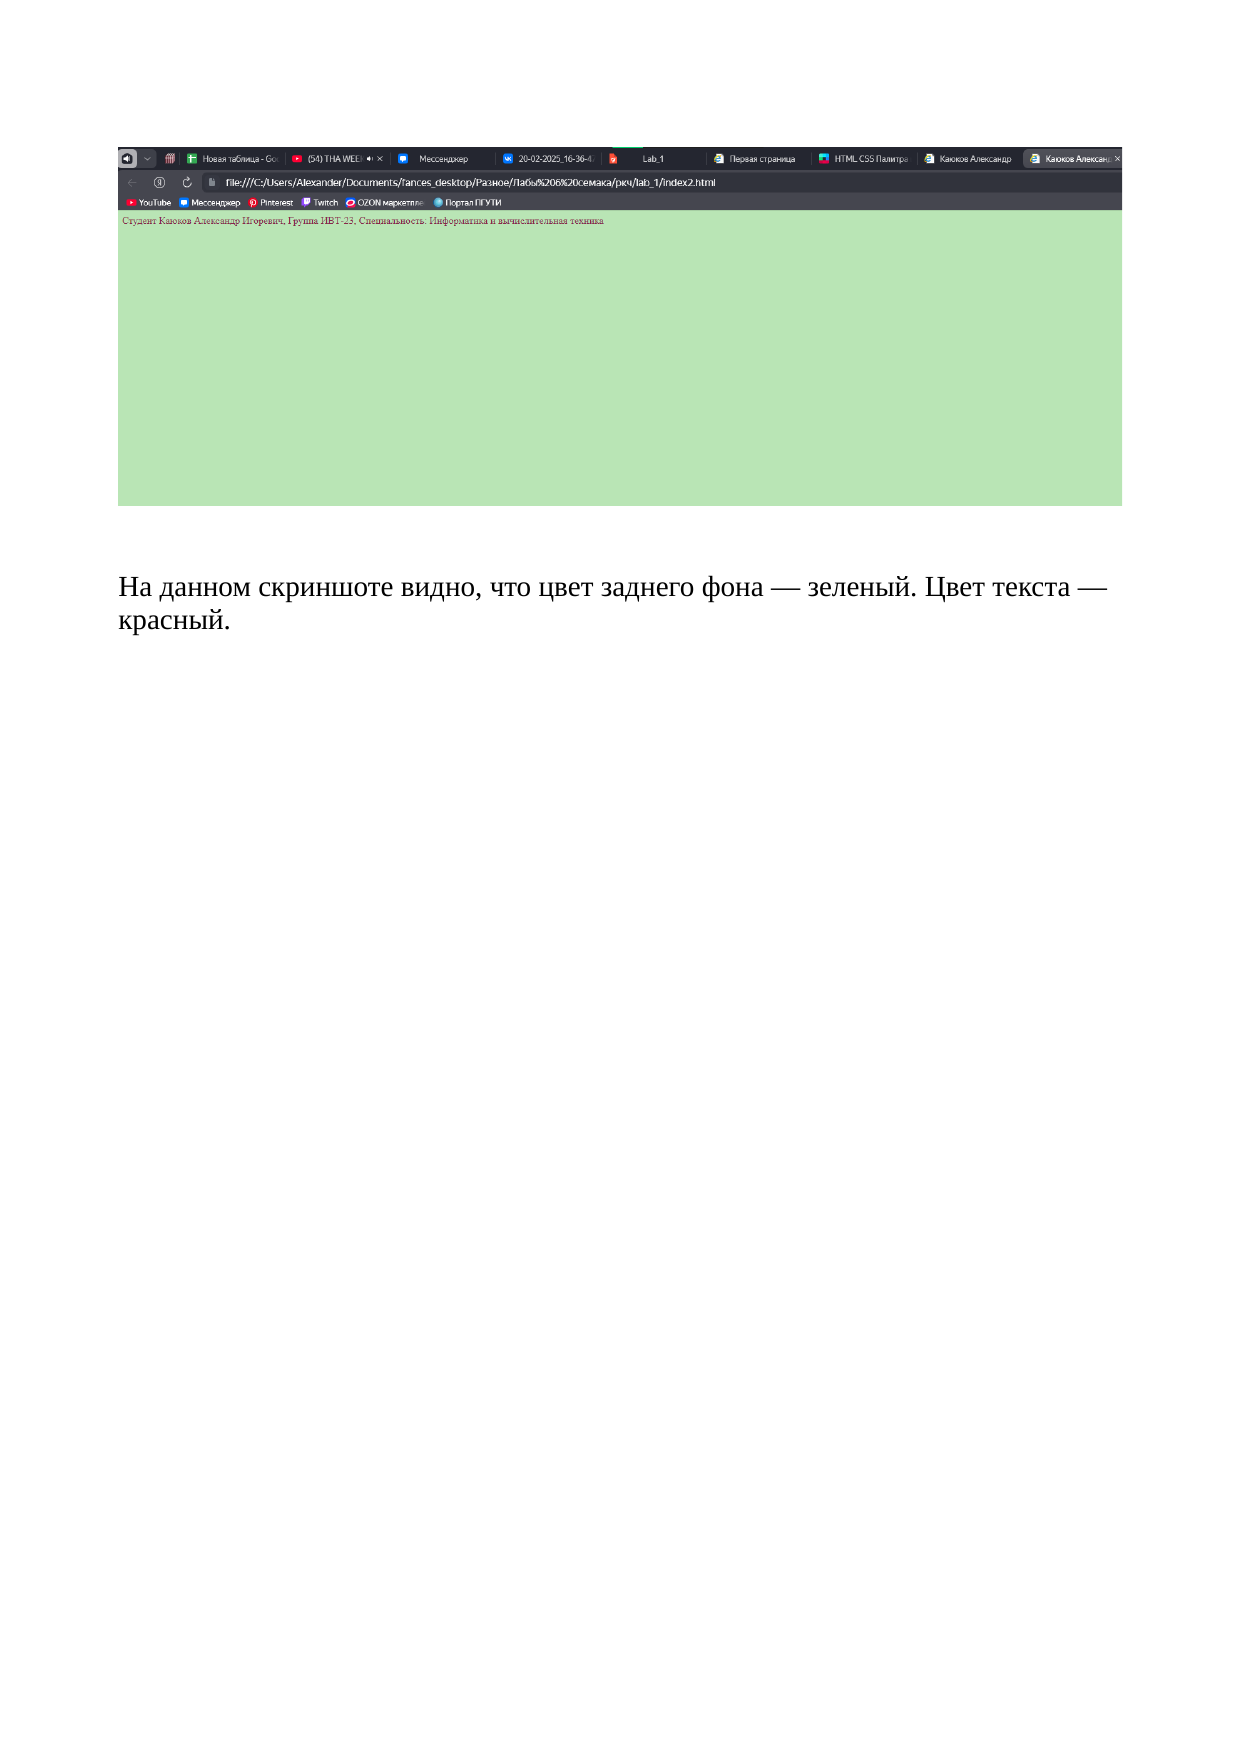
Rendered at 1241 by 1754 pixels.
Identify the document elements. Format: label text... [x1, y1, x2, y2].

text На данном скриншоте видно, что цвет заднего фона — зеленый. Цвет текста — красный. [118, 569, 1122, 636]
picture [118, 147, 1123, 506]
